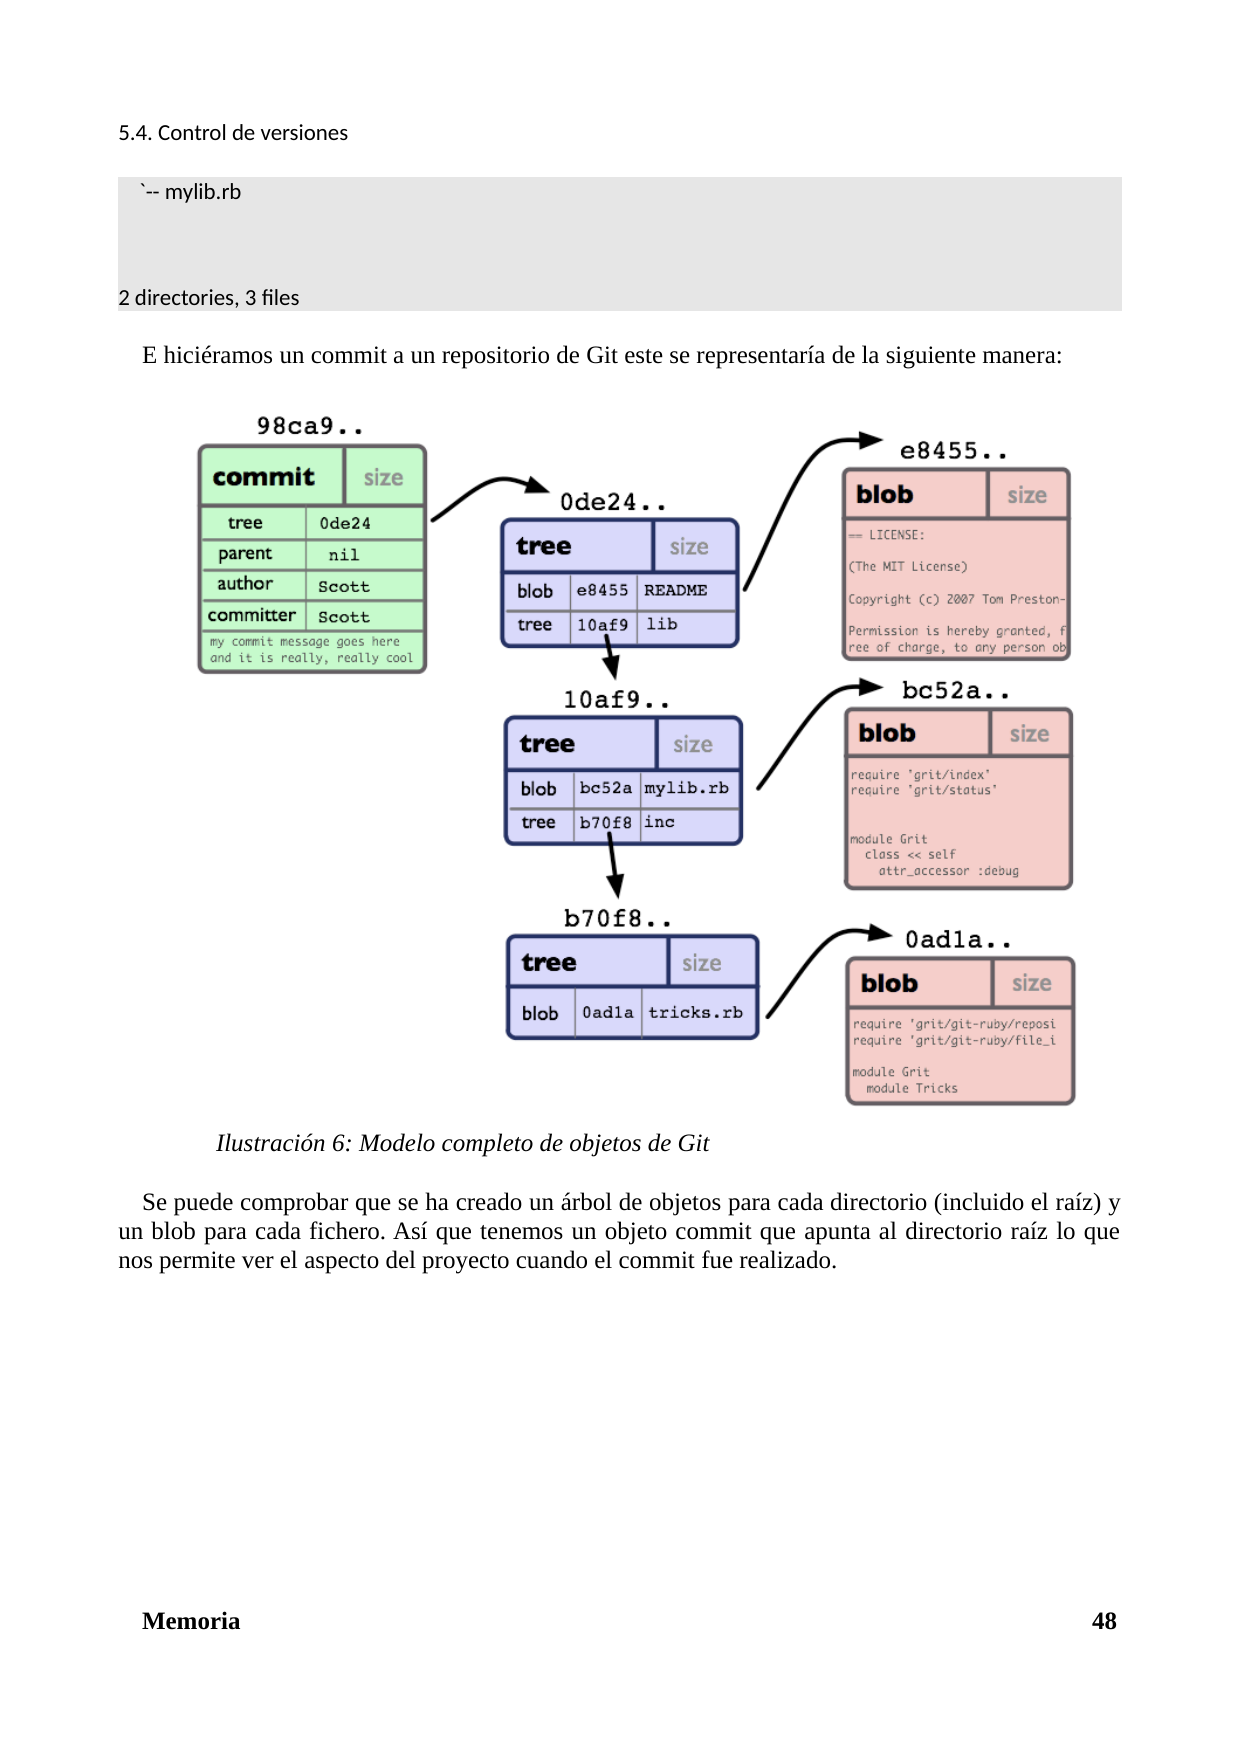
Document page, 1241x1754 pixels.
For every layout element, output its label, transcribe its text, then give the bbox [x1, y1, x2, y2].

text Ilustración 6: Modelo completo de objetos de Git [192, 1129, 1078, 1157]
text 2 directories, 3 files [118, 283, 1122, 311]
text `-- mylib.rb [118, 177, 1122, 205]
picture [192, 406, 1079, 1129]
text E hiciéramos un commit a un repositorio de Git este se representaría de la siguiente manera: [118, 340, 1122, 369]
text Se puede comprobar que se ha creado un árbol de objetos para cada directorio (incluido el raíz) y un blob para cada fichero. Así que tenemos un objeto commit que apunta al directorio raíz lo que nos permite ver el aspecto del proyecto cuando el commit fue realizado. [118, 1187, 1122, 1273]
